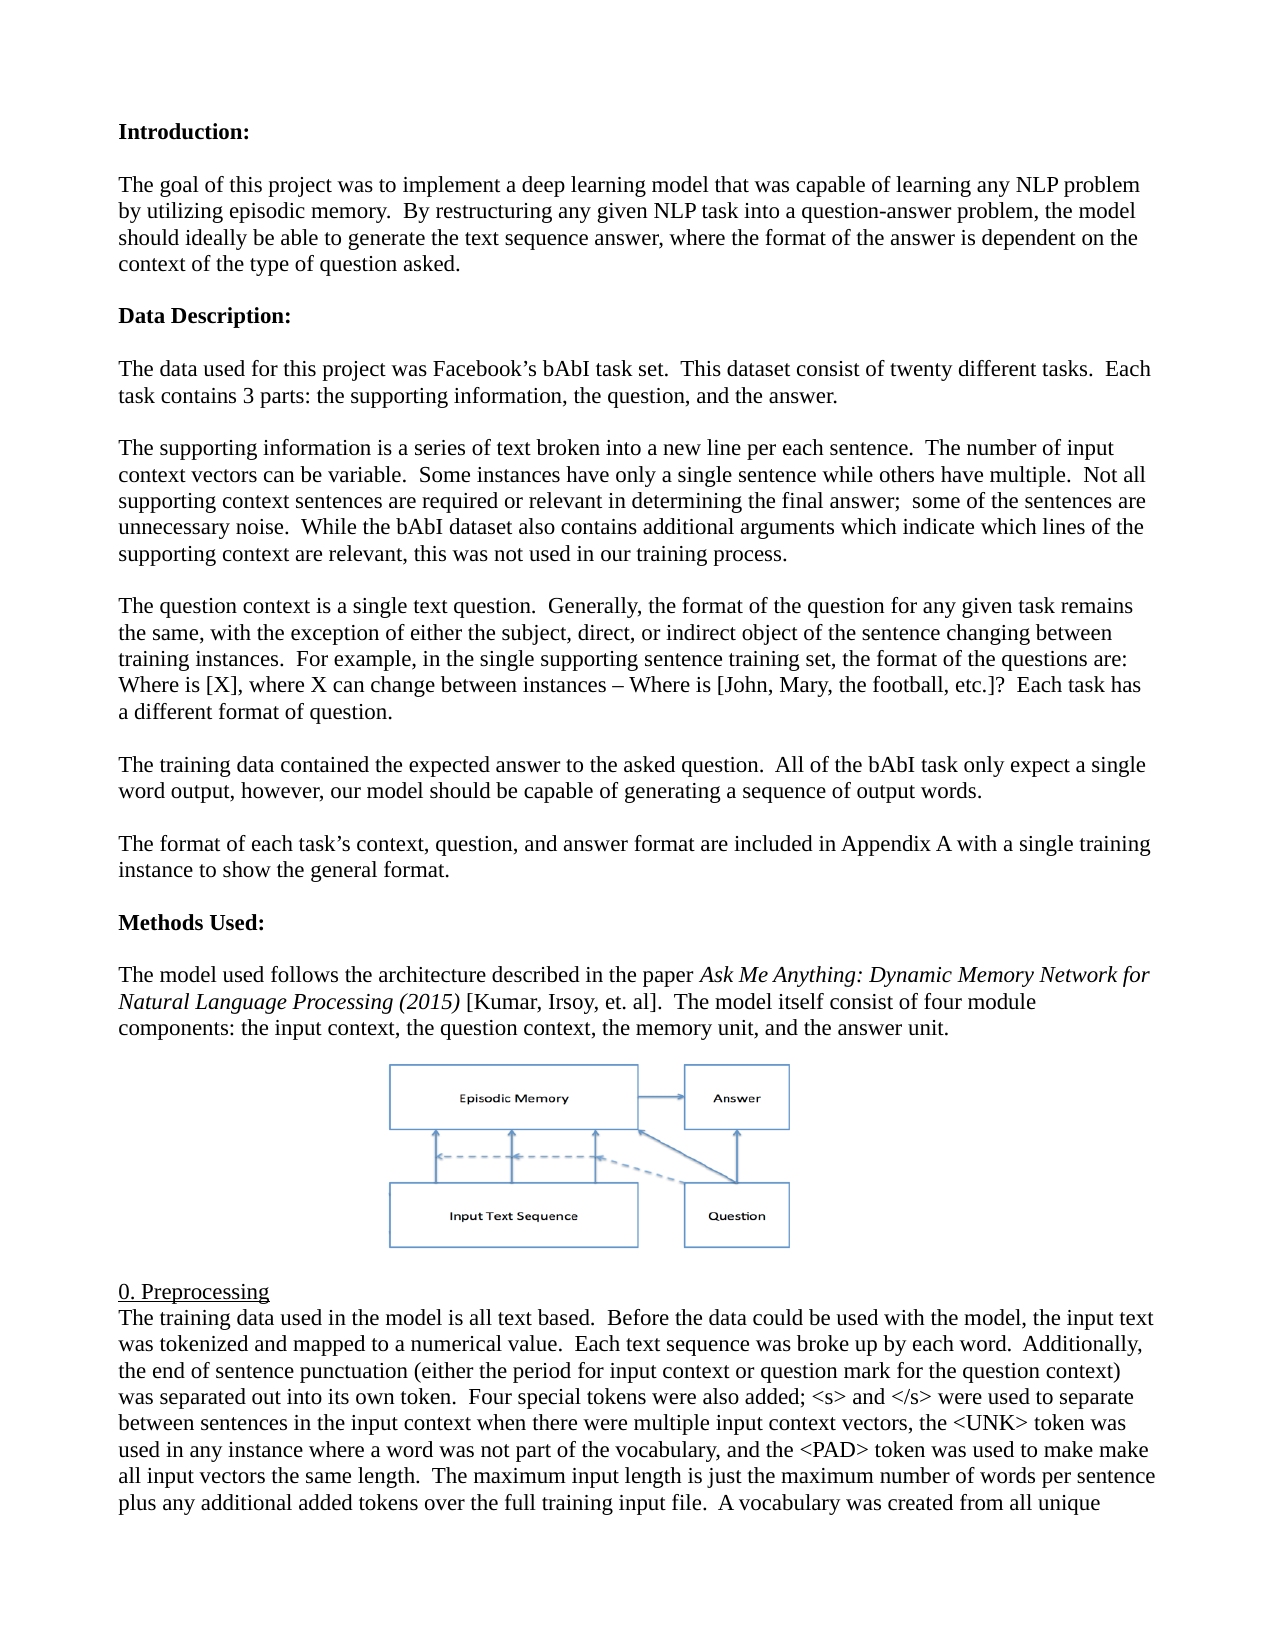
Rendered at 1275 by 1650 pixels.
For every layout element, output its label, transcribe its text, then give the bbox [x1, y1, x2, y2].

text The data used for this project was Facebook’s bAbI task set. This dataset consist of twenty different tasks. Each task contains 3 parts: the supporting information, the question, and the answer. [118, 355, 1157, 408]
text The question context is a single text question. Generally, the format of the question for any given task remains the same, with the exception of either the subject, direct, or indirect object of the sentence changing between training instances. For example, in the single supporting sentence training set, the format of the questions are: Where is [X], where X can change between instances – Where is [John, Mary, the football, etc.]? Each task has a different format of question. [118, 592, 1157, 724]
text The goal of this project was to implement a deep learning model that was capable of learning any NLP problem by utilizing episodic memory. By restructuring any given NLP task into a question-answer problem, the model should ideally be able to generate the text sequence answer, where the format of the answer is dependent on the context of the type of question asked. [118, 171, 1157, 276]
text The format of each task’s context, question, and answer format are included in Appendix A with a single training instance to show the general format. [118, 830, 1157, 882]
text The model used follows the architecture described in the paper Ask Me Anything: Dynamic Memory Network for Natural Language Processing (2015) [Kumar, Irsoy, et. al]. The model itself consist of four module components: the input context, the question context, the memory unit, and the answer unit. [118, 961, 1157, 1041]
text The training data contained the expected answer to the asked question. All of the bAbI task only expect a single word output, however, our model should be capable of generating a sequence of output words. [118, 751, 1157, 803]
picture [373, 1055, 815, 1260]
text The supporting information is a series of text broken into a new line per each sentence. The number of input context vectors can be variable. Some instances have only a single sentence while others have multiple. Not all supporting context sentences are required or relevant in determining the final answer; some of the sentences are unnecessary noise. While the bAbI dataset also contains additional arguments which indicate which lines of the supporting context are relevant, this was not used in our training process. [118, 434, 1157, 566]
text 0. Preprocessing [118, 1278, 1157, 1304]
text The training data used in the model is all text based. Before the data could be used with the model, the input text was tokenized and mapped to a numerical value. Each text sequence was broke up by each word. Additionally, the end of sentence punctuation (either the period for input context or question mark for the question context) was separated out into its own token. Four special tokens were also added; <s> and </s> were used to separate between sentences in the input context when there were multiple input context vectors, the <UNK> token was used in any instance where a word was not part of the vocabulary, and the <PAD> token was used to make make all input vectors the same length. The maximum input length is just the maximum number of words per sentence plus any additional added tokens over the full training input file. A vocabulary was created from all unique [118, 1304, 1157, 1515]
text Data Description: [118, 303, 1157, 329]
text Methods Used: [118, 909, 1157, 935]
text Introduction: [118, 118, 1157, 144]
